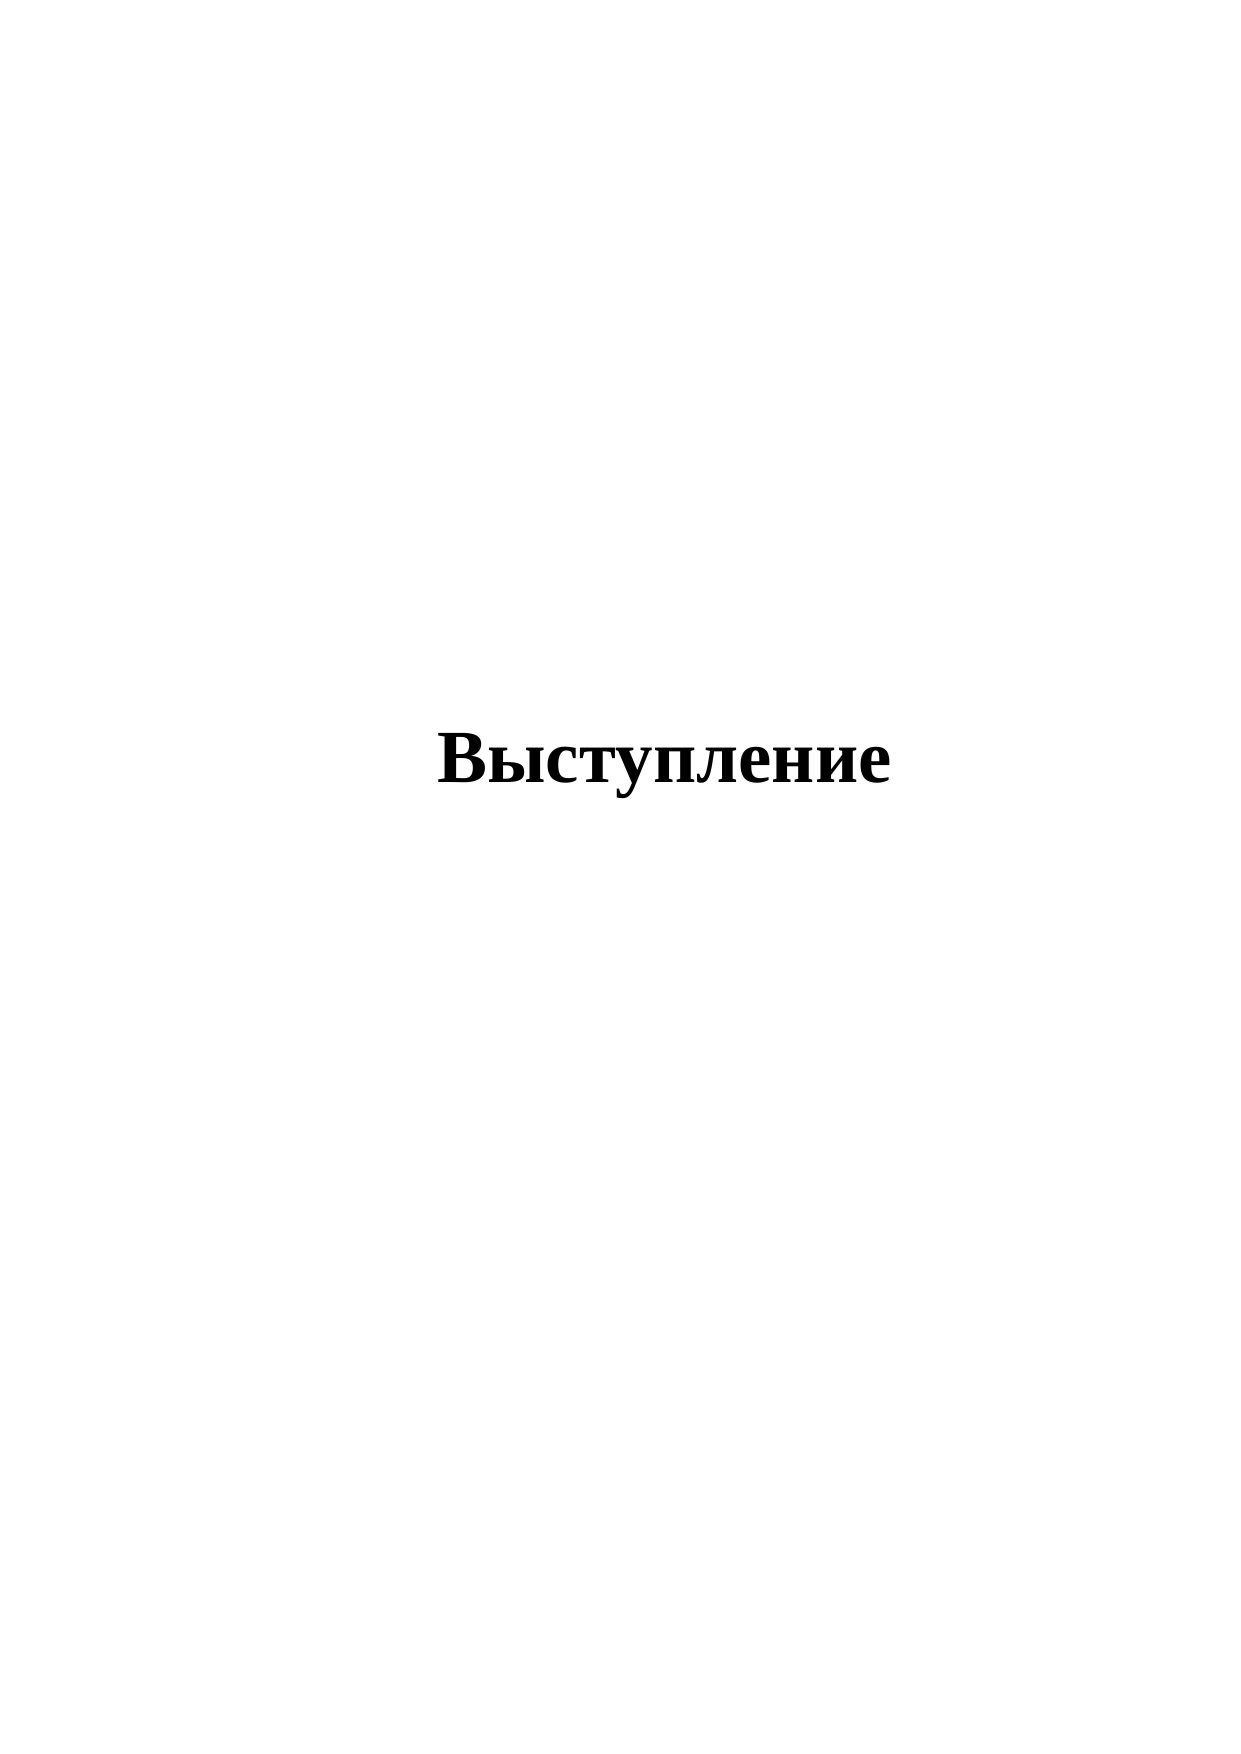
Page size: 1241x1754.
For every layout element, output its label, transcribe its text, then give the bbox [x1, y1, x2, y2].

text Выступление [177, 712, 1152, 798]
